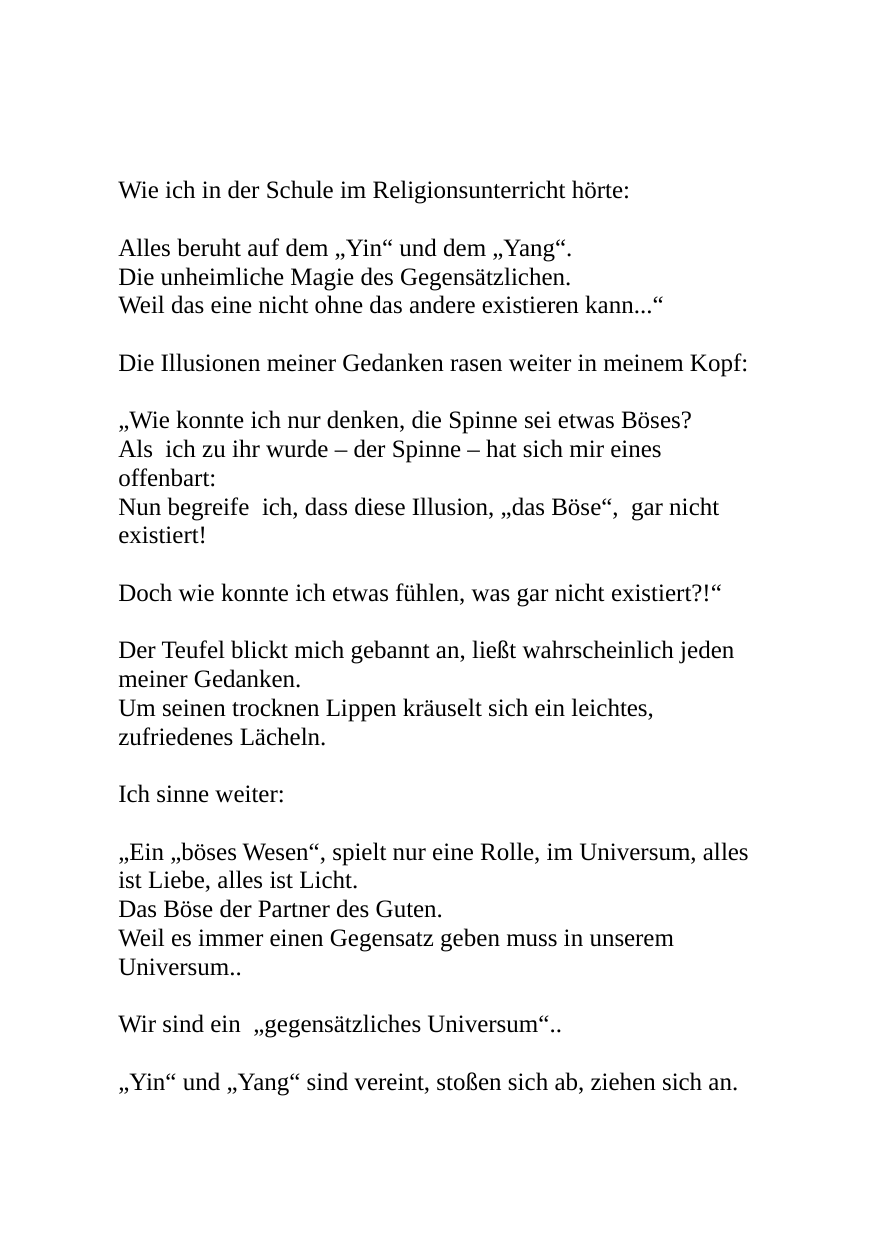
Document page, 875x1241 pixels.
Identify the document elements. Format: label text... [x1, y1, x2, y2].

text Wie ich in der Schule im Religionsunterricht hörte: [118, 176, 756, 204]
text Als ich zu ihr wurde – der Spinne – hat sich mir eines offenbart: [118, 434, 756, 492]
text Das Böse der Partner des Guten. [118, 894, 756, 923]
text Doch wie konnte ich etwas fühlen, was gar nicht existiert?!“ [118, 578, 756, 607]
text Die Illusionen meiner Gedanken rasen weiter in meinem Kopf: [118, 348, 756, 377]
text Die unheimliche Magie des Gegensätzlichen. [118, 262, 756, 291]
text Alles beruht auf dem „Yin“ und dem „Yang“. [118, 233, 756, 262]
text Weil das eine nicht ohne das andere existieren kann...“ [118, 291, 756, 319]
text Der Teufel blickt mich gebannt an, ließt wahrscheinlich jeden meiner Gedanken. [118, 636, 756, 693]
text Ich sinne weiter: [118, 779, 756, 808]
text „Wie konnte ich nur denken, die Spinne sei etwas Böses? [118, 406, 756, 434]
text Nun begreife ich, dass diese Illusion, „das Böse“, gar nicht existiert! [118, 492, 756, 549]
text Um seinen trocknen Lippen kräuselt sich ein leichtes, zufriedenes Lächeln. [118, 693, 756, 751]
text Wir sind ein „gegensätzliches Universum“.. [118, 1009, 756, 1038]
text Weil es immer einen Gegensatz geben muss in unserem Universum.. [118, 923, 756, 981]
text „Yin“ und „Yang“ sind vereint, stoßen sich ab, ziehen sich an. [118, 1067, 756, 1096]
text „Ein „böses Wesen“, spielt nur eine Rolle, im Universum, alles ist Liebe, alles ist Licht. [118, 837, 756, 894]
